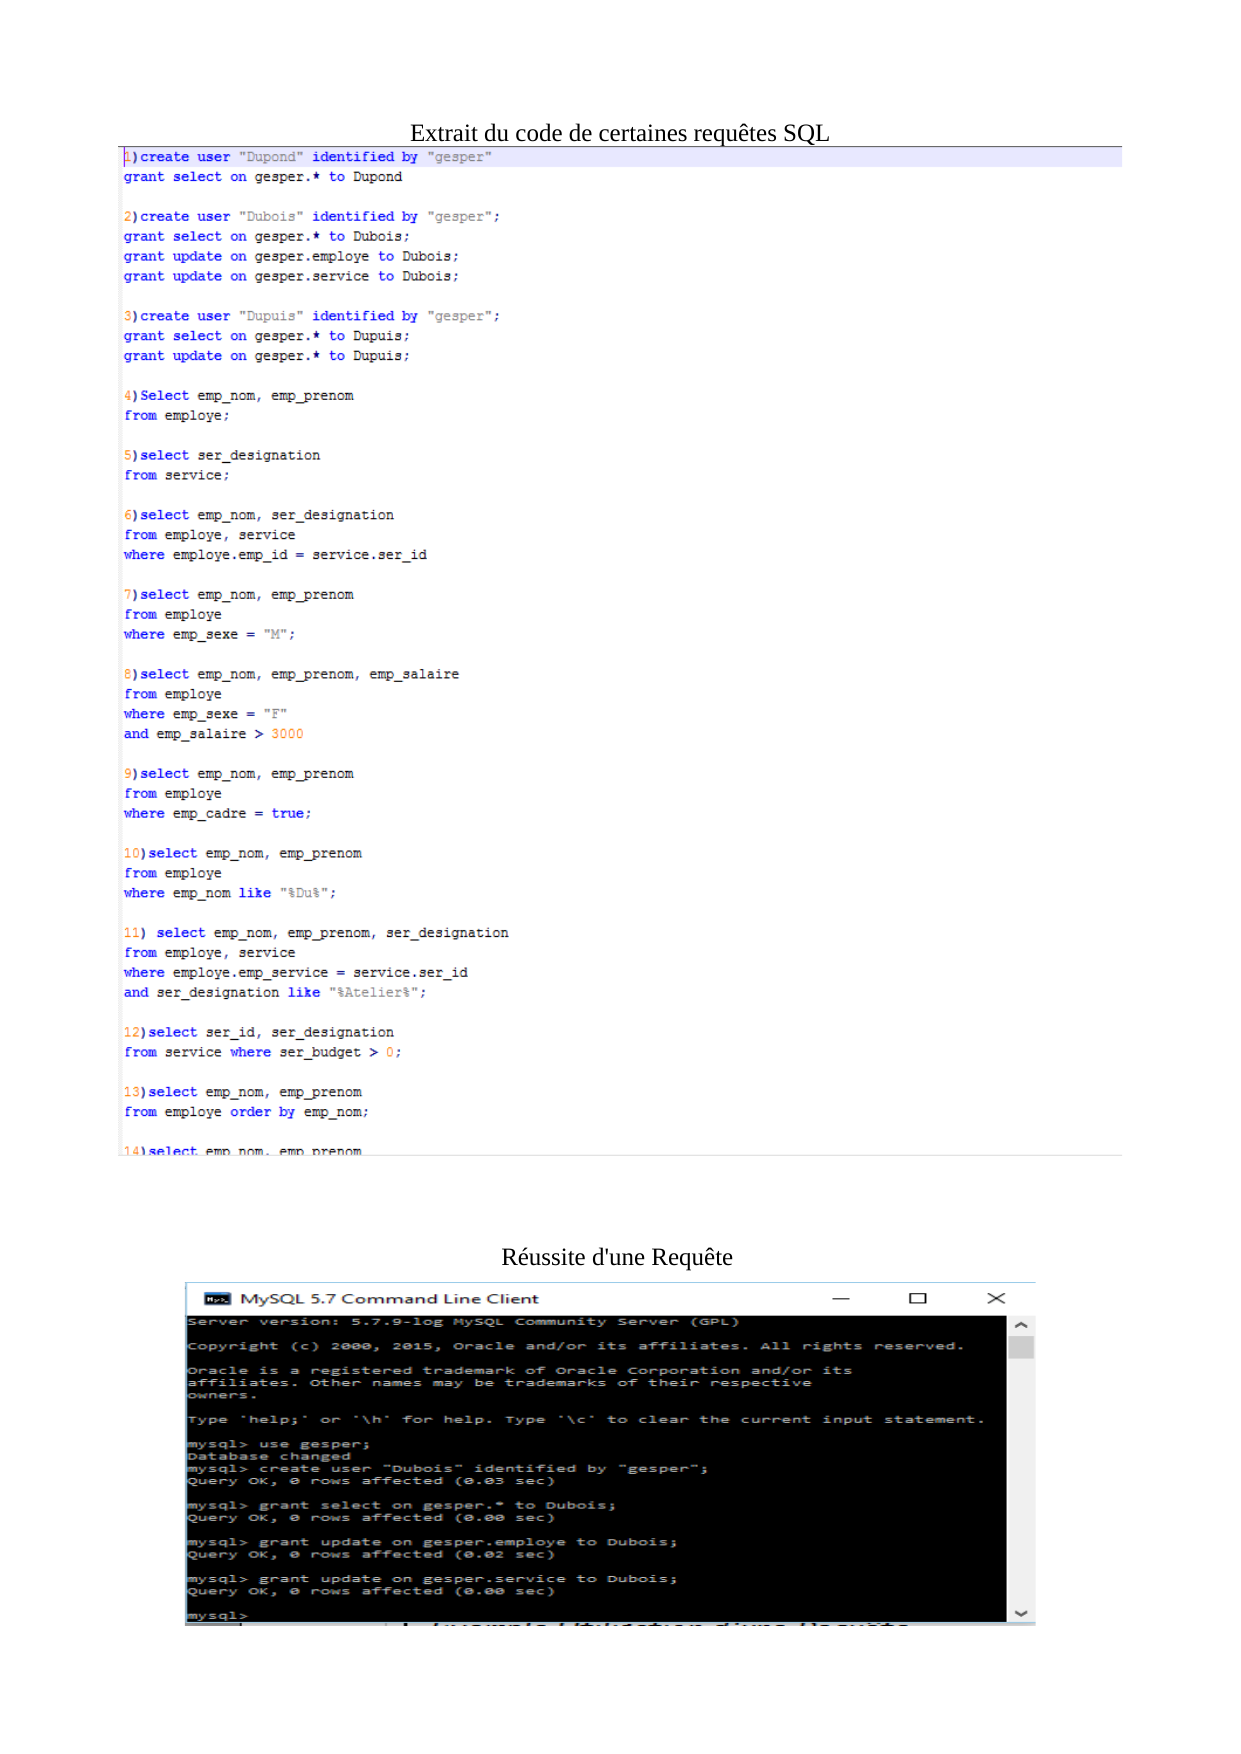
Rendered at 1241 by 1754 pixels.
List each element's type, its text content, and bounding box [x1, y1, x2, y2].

picture [184, 1282, 1036, 1626]
picture [118, 146, 1123, 1156]
text Extrait du code de certaines requêtes SQL [118, 118, 1122, 146]
text Réussite d'une Requête [118, 1242, 1122, 1270]
